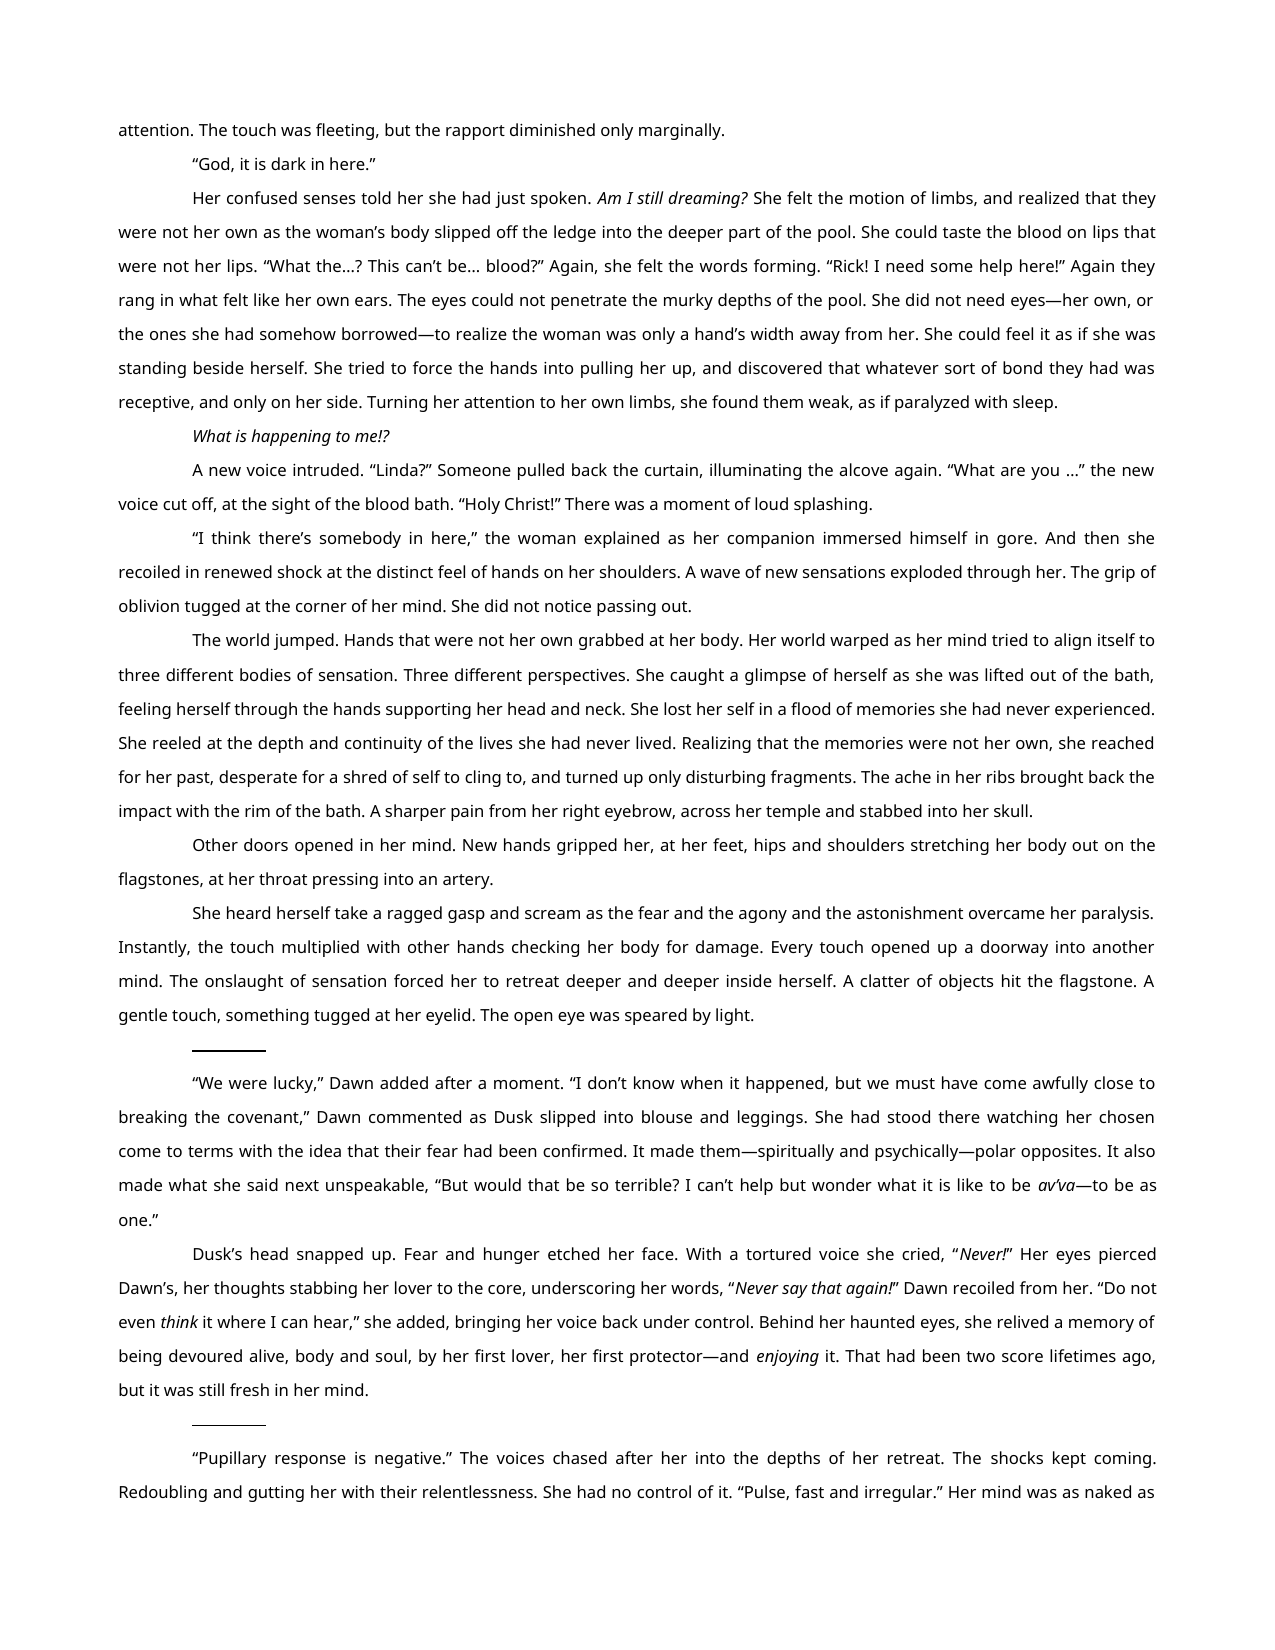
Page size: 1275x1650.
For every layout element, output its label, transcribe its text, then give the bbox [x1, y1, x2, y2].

text “Pupillary response is negative.” The voices chased after her into the depths of her retreat. The shocks kept coming. Redoubling and gutting her with their relentlessness. She had no control of it. “Pulse, fast and irregular.” Her mind was as naked as [118, 1447, 1157, 1503]
text She heard herself take a ragged gasp and scream as the fear and the agony and the astonishment overcame her paralysis. Instantly, the touch multiplied with other hands checking her body for damage. Every touch opened up a doorway into another mind. The onslaught of sensation forced her to retreat deeper and deeper inside herself. A clatter of objects hit the flagstone. A gentle touch, something tugged at her eyelid. The open eye was speared by light. [118, 902, 1157, 1026]
text Other doors opened in her mind. New hands gripped her, at her feet, hips and shoulders stretching her body out on the flagstones, at her throat pressing into an artery. [118, 833, 1157, 890]
text Her confused senses told her she had just spoken. Am I still dreaming? She felt the motion of limbs, and realized that they were not her own as the woman’s body slipped off the ledge into the deeper part of the pool. She could taste the blood on lips that were not her lips. “What the…? This can’t be… blood?” Again, she felt the words forming. “Rick! I need some help here!” Again they rang in what felt like her own ears. The eyes could not penetrate the murky depths of the pool. She did not need eyes—her own, or the ones she had somehow borrowed—to realize the woman was only a hand’s width away from her. She could feel it as if she was standing beside herself. She tried to force the hands into pulling her up, and discovered that whatever sort of bond they had was receptive, and only on her side. Turning her attention to her own limbs, she found them weak, as if paralyzed with sleep. [118, 186, 1157, 413]
text attention. The touch was fleeting, but the rapport diminished only marginally. [118, 118, 1157, 141]
text “We were lucky,” Dawn added after a moment. “I don’t know when it happened, but we must have come awfully close to breaking the covenant,” Dawn commented as Dusk slipped into blouse and leggings. She had stood there watching her chosen come to terms with the idea that their fear had been confirmed. It made them—spiritually and psychically—polar opposites. It also made what she said next unspeakable, “But would that be so terrible? I can’t help but wonder what it is like to be av’va—to be as one.” [118, 1072, 1157, 1231]
text “God, it is dark in here.” [118, 152, 1157, 175]
text “I think there’s somebody in here,” the woman explained as her companion immersed himself in gore. And then she recoiled in renewed shock at the distinct feel of hands on her shoulders. A wave of new sensations exploded through her. The grip of oblivion tugged at the corner of her mind. She did not notice passing out. [118, 527, 1157, 618]
text A new voice intruded. “Linda?” Someone pulled back the curtain, illuminating the alcove again. “What are you …” the new voice cut off, at the sight of the blood bath. “Holy Christ!” There was a moment of loud splashing. [118, 459, 1157, 516]
text The world jumped. Hands that were not her own grabbed at her body. Her world warped as her mind tried to align itself to three different bodies of sensation. Three different perspectives. She caught a glimpse of herself as she was lifted out of the bath, feeling herself through the hands supporting her head and neck. She lost her self in a flood of memories she had never experienced. She reeled at the depth and continuity of the lives she had never lived. Realizing that the memories were not her own, she reached for her past, desperate for a shred of self to cling to, and turned up only disturbing fragments. The ache in her ribs brought back the impact with the rim of the bath. A sharper pain from her right eyebrow, across her temple and stabbed into her skull. [118, 629, 1157, 822]
text Dusk’s head snapped up. Fear and hunger etched her face. With a tortured voice she cried, “Never!” Her eyes pierced Dawn’s, her thoughts stabbing her lover to the core, underscoring her words, “Never say that again!” Dawn recoiled from her. “Do not even think it where I can hear,” she added, bringing her voice back under control. Behind her haunted eyes, she relived a memory of being devoured alive, body and soul, by her first lover, her first protector—and enjoying it. That had been two score lifetimes ago, but it was still fresh in her mind. [118, 1242, 1157, 1401]
text What is happening to me!? [118, 425, 1157, 447]
